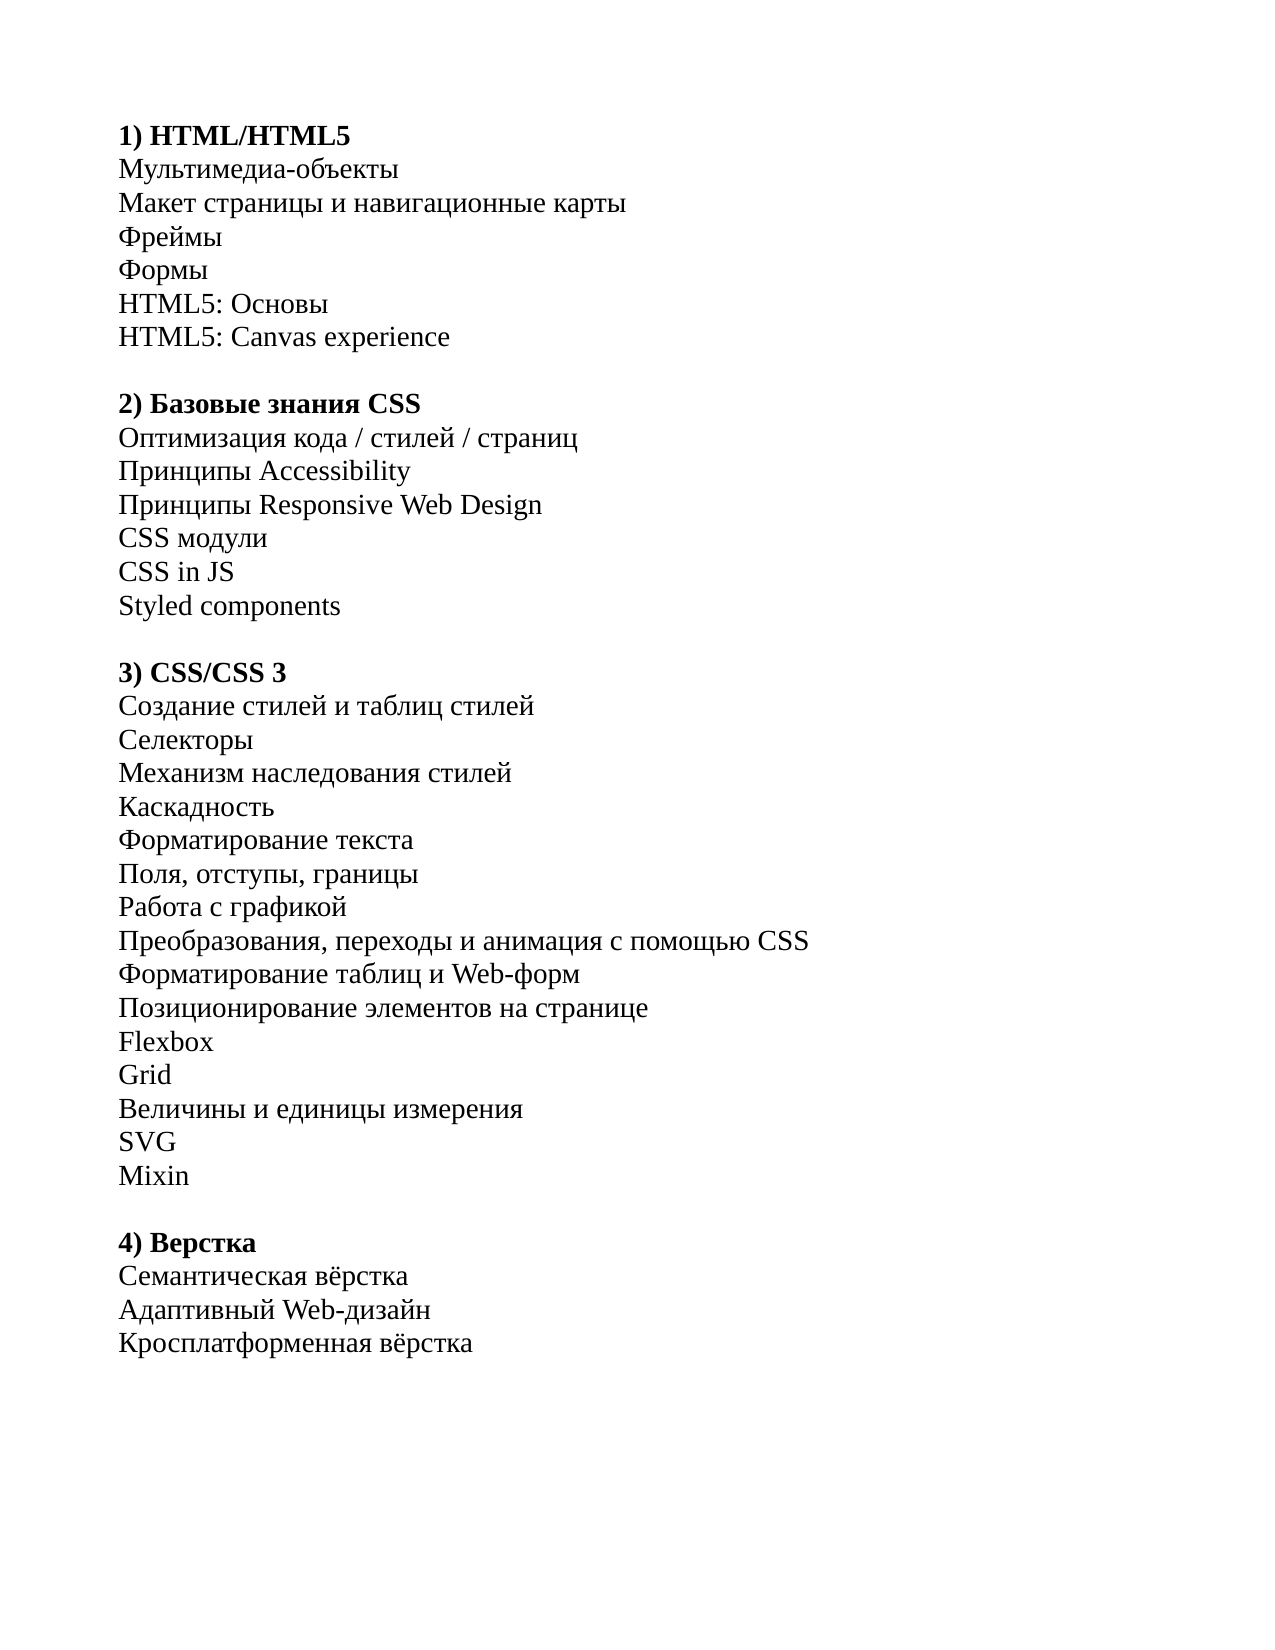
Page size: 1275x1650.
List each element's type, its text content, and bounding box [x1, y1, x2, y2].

text 1) HTML/HTML5 Мультимедиа-объекты Макет страницы и навигационные карты Фреймы Формы HTML5: Основы HTML5: Canvas experience 2) Базовые знания CSS Оптимизация кода / стилей / страниц Принципы Accessibility Принципы Responsive Web Design CSS модули CSS in JS Styled components 3) CSS/CSS 3 Создание стилей и таблиц стилей Селекторы Механизм наследования стилей Каскадность Форматирование текста Поля, отступы, границы Работа с графикой Преобразования, переходы и анимация с помощью CSS Форматирование таблиц и Web-форм Позиционирование элементов на странице Flexbox Grid Величины и единицы измерения SVG Mixin 4) Верстка Семантическая вёрстка Адаптивный Web-дизайн Кросплатформенная вёрстка [118, 118, 1157, 1359]
